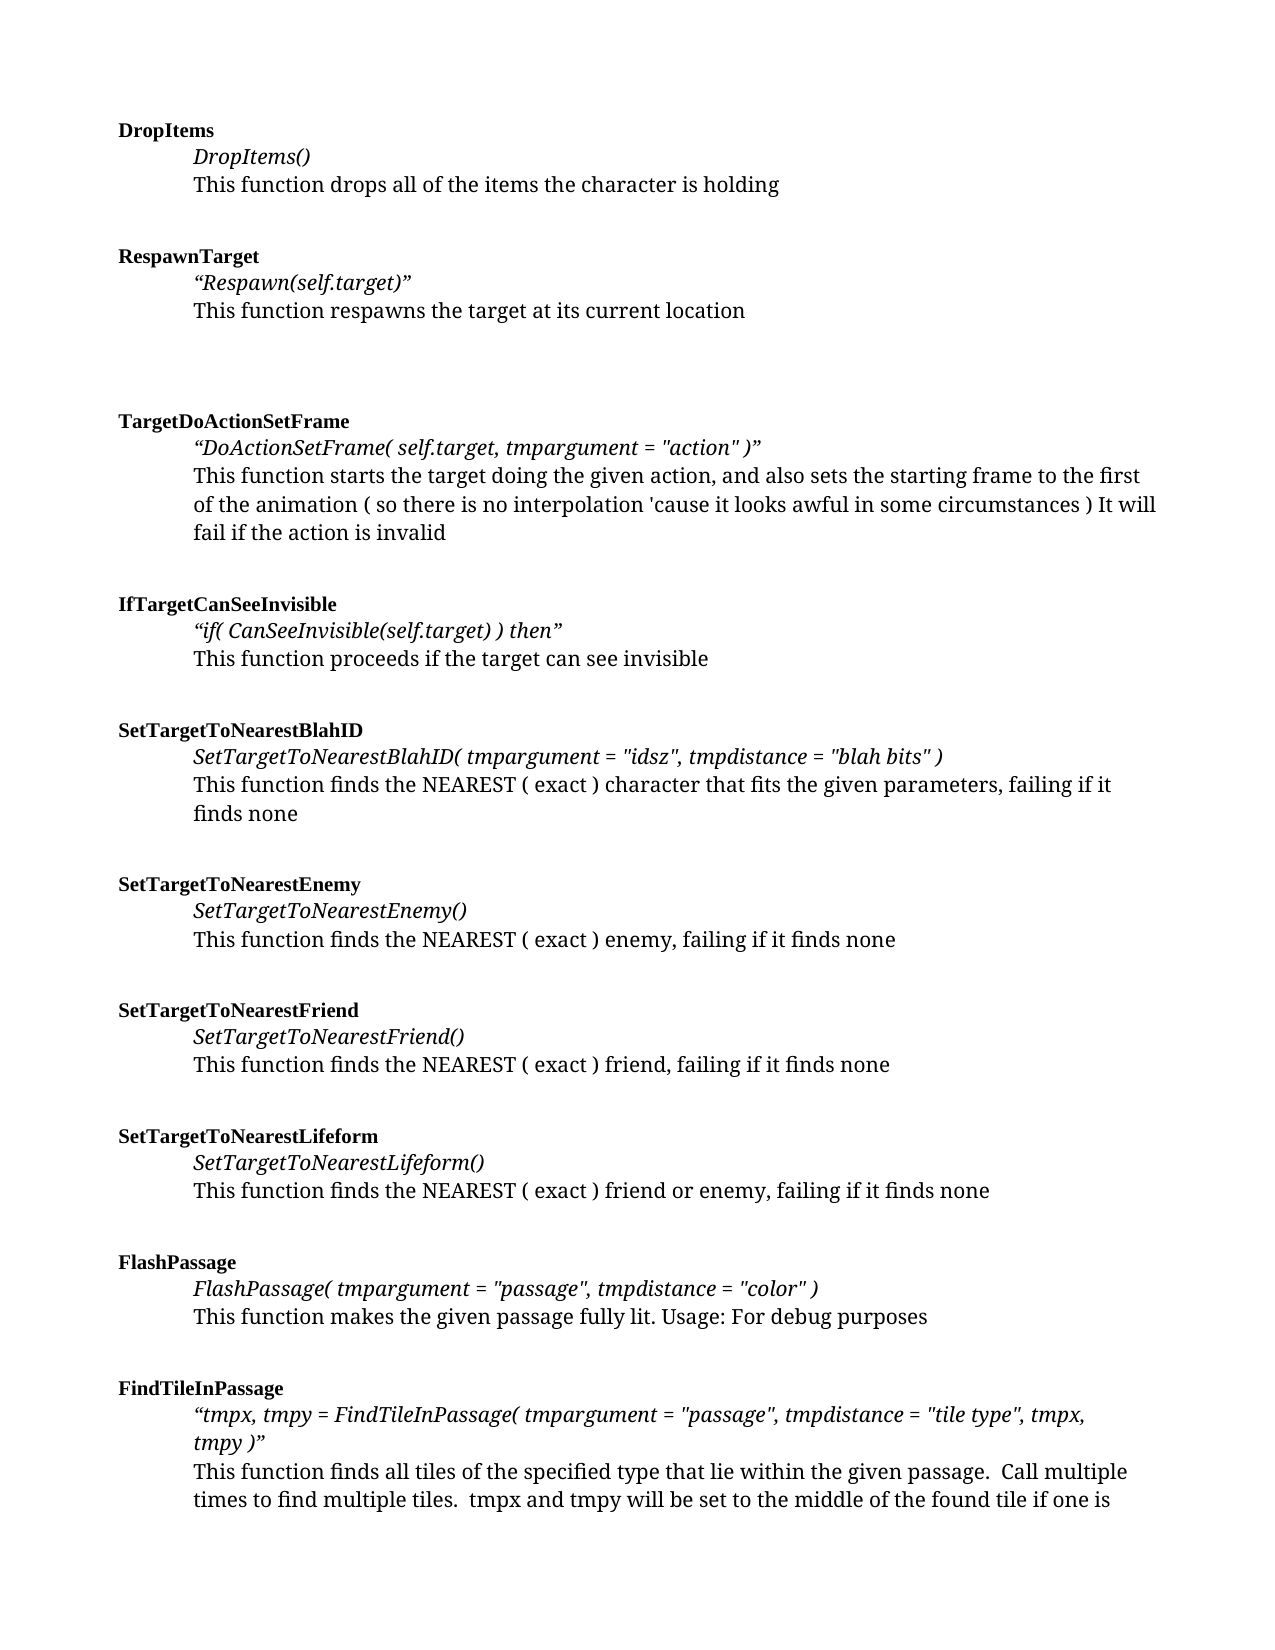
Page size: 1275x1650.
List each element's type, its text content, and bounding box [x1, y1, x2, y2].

text “tmpx, tmpy = FindTileInPassage( tmpargument = "passage", tmpdistance = "tile type", tmpx, tmpy )” [193, 1400, 1157, 1457]
text IfTargetCanSeeInvisible [118, 592, 1157, 616]
text DropItems() [193, 142, 1157, 171]
text SetTargetToNearestEnemy [118, 872, 1157, 896]
text “DoActionSetFrame( self.target, tmpargument = "action" )” [193, 433, 1157, 462]
text This function starts the target doing the given action, and also sets the starting frame to the first of the animation ( so there is no interpolation 'cause it looks awful in some circumstances ) It will fail if the action is invalid [193, 462, 1157, 547]
text TargetDoActionSetFrame [118, 409, 1157, 433]
text DropItems [118, 118, 1157, 142]
text FlashPassage( tmpargument = "passage", tmpdistance = "color" ) [193, 1274, 1157, 1302]
text SetTargetToNearestBlahID [118, 718, 1157, 742]
text SetTargetToNearestBlahID( tmpargument = "idsz", tmpdistance = "blah bits" ) [193, 742, 1157, 770]
text “if( CanSeeInvisible(self.target) ) then” [193, 616, 1157, 644]
text This function drops all of the items the character is holding [193, 171, 1157, 199]
text SetTargetToNearestLifeform() [193, 1148, 1157, 1177]
text This function finds the NEAREST ( exact ) enemy, failing if it finds none [193, 925, 1157, 953]
text RespawnTarget [118, 244, 1157, 268]
text SetTargetToNearestFriend() [193, 1022, 1157, 1051]
text This function makes the given passage fully lit. Usage: For debug purposes [193, 1302, 1157, 1331]
text This function finds the NEAREST ( exact ) friend or enemy, failing if it finds none [193, 1177, 1157, 1205]
text This function finds all tiles of the specified type that lie within the given passage. Call multiple times to find multiple tiles. tmpx and tmpy will be set to the middle of the found tile if one is [193, 1457, 1157, 1514]
text This function proceeds if the target can see invisible [193, 644, 1157, 673]
text FindTileInPassage [118, 1376, 1157, 1400]
text This function respawns the target at its current location [193, 297, 1157, 325]
text This function finds the NEAREST ( exact ) friend, failing if it finds none [193, 1051, 1157, 1079]
text This function finds the NEAREST ( exact ) character that fits the given parameters, failing if it finds none [193, 770, 1157, 827]
text SetTargetToNearestLifeform [118, 1124, 1157, 1148]
text FlashPassage [118, 1250, 1157, 1274]
text “Respawn(self.target)” [193, 268, 1157, 297]
text SetTargetToNearestEnemy() [193, 896, 1157, 925]
text SetTargetToNearestFriend [118, 998, 1157, 1022]
